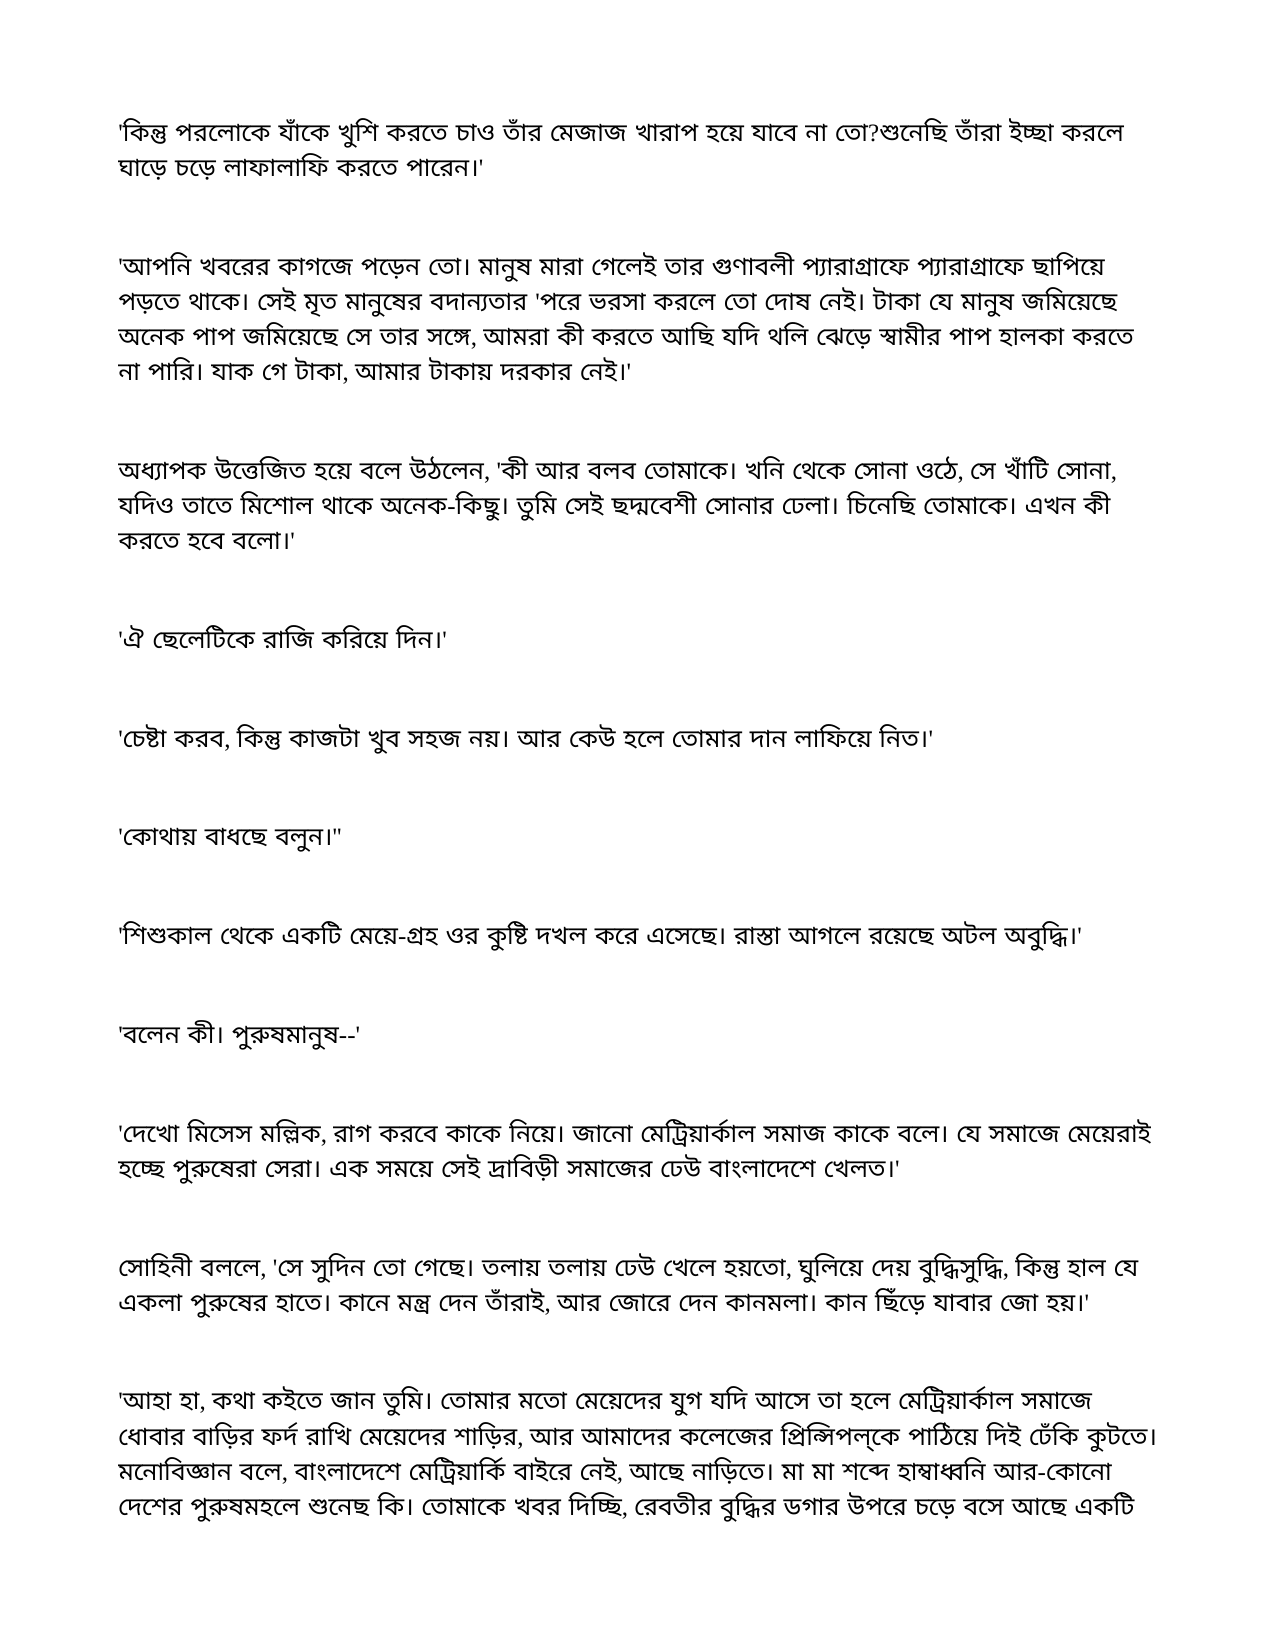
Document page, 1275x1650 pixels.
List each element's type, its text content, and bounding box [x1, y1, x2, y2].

text 'দেখো মিসেস মল্লিক, রাগ করবে কাকে নিয়ে। জানো মেট্রিয়ার্কাল সমাজ কাকে বলে। যে সমাজে মেয়েরাই হচ্ছে পুরুষেরা সেরা। এক সময়ে সেই দ্রাবিড়ী সমাজের ঢেউ বাংলাদেশে খেলত।' [118, 1119, 1157, 1183]
text সোহিনী বললে, 'সে সুদিন তো গেছে। তলায় তলায় ঢেউ খেলে হয়তো, ঘুলিয়ে দেয় বুদ্ধিসুদ্ধি, কিন্তু হাল যে একলা পুরুষের হাতে। কানে মন্ত্র দেন তাঁরাই, আর জোরে দেন কানমলা। কান ছিঁড়ে যাবার জো হয়।' [118, 1253, 1157, 1317]
text 'আহা হা, কথা কইতে জান তুমি। তোমার মতো মেয়েদের যুগ যদি আসে তা হলে মেট্রিয়ার্কাল সমাজে ধোবার বাড়ির ফর্দ রাখি মেয়েদের শাড়ির, আর আমাদের কলেজের প্রিন্সিপল্‌কে পাঠিয়ে দিই ঢেঁকি কুটতে। মনোবিজ্ঞান বলে, বাংলাদেশে মেট্রিয়ার্কি বাইরে নেই, আছে নাড়িতে। মা মা শব্দে হাম্বাধ্বনি আর-কোনো দেশের পুরুষমহলে শুনেছ কি। তোমাকে খবর দিচ্ছি, রেবতীর বুদ্ধির ডগার উপরে চড়ে বসে আছে একটি [118, 1386, 1157, 1521]
text 'কিন্তু পরলোকে যাঁকে খুশি করতে চাও তাঁর মেজাজ খারাপ হয়ে যাবে না তো?শুনেছি তাঁরা ইচ্ছা করলে ঘাড়ে চড়ে লাফালাফি করতে পারেন।' [118, 118, 1157, 182]
text অধ্যাপক উত্তেজিত হয়ে বলে উঠলেন, 'কী আর বলব তোমাকে। খনি থেকে সোনা ওঠে, সে খাঁটি সোনা, যদিও তাতে মিশোল থাকে অনেক-কিছু। তুমি সেই ছদ্মবেশী সোনার ঢেলা। চিনেছি তোমাকে। এখন কী করতে হবে বলো।' [118, 456, 1157, 556]
text 'ঐ ছেলেটিকে রাজি করিয়ে দিন।' [118, 625, 1157, 654]
text 'শিশুকাল থেকে একটি মেয়ে-গ্রহ ওর কুষ্টি দখল করে এসেছে। রাস্তা আগলে রয়েছে অটল অবুদ্ধি।' [1035, 921, 1157, 951]
text 'চেষ্টা করব, কিন্তু কাজটা খুব সহজ নয়। আর কেউ হলে তোমার দান লাফিয়ে নিত।' [118, 724, 1157, 753]
text 'কোথায় বাধছে বলুন।'' [118, 822, 1157, 852]
text 'শিশুকাল থেকে একটি মেয়ে-গ্রহ ওর কুষ্টি দখল করে এসেছে। রাস্তা আগলে রয়েছে অটল অবুদ্ধি।' [118, 921, 512, 951]
text 'বলেন কী। পুরুষমানুষ--' [118, 1020, 1157, 1049]
text 'শিশুকাল থেকে একটি মেয়ে-গ্রহ ওর কুষ্টি দখল করে এসেছে। রাস্তা আগলে রয়েছে অটল অবুদ্ধি।' [495, 921, 1046, 951]
text 'আপনি খবরের কাগজে পড়েন তো। মানুষ মারা গেলেই তার গুণাবলী প্যারাগ্রাফে প্যারাগ্রাফে ছাপিয়ে পড়তে থাকে। সেই মৃত মানুষের বদান্যতার 'পরে ভরসা করলে তো দোষ নেই। টাকা যে মানুষ জমিয়েছে অনেক পাপ জমিয়েছে সে তার সঙ্গে, আমরা কী করতে আছি যদি থলি ঝেড়ে স্বামীর পাপ হালকা করতে না পারি। যাক গে টাকা, আমার টাকায় দরকার নেই।' [118, 252, 1157, 387]
